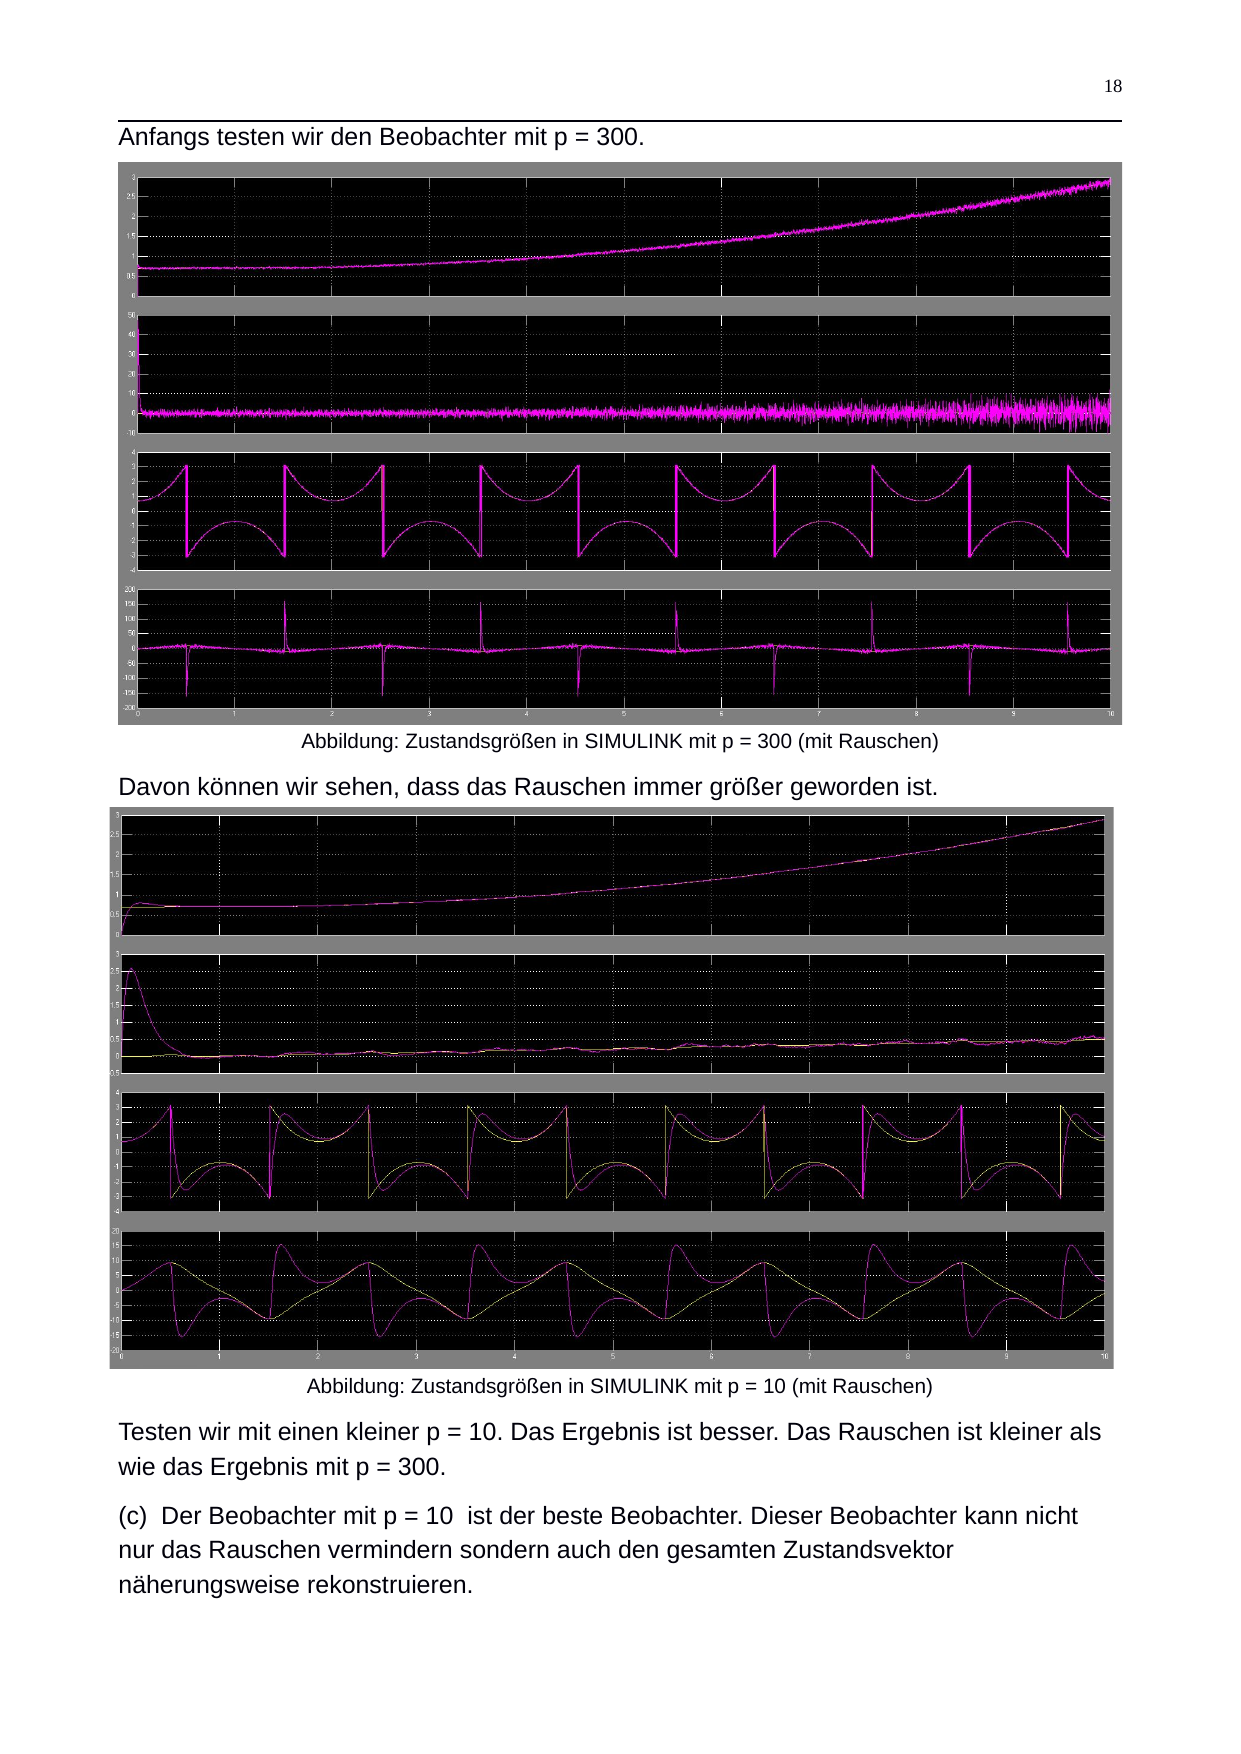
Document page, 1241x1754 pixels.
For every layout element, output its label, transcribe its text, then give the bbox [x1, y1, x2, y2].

text Testen wir mit einen kleiner p = 10. Das Ergebnis ist besser. Das Rauschen ist kleiner als wie das Ergebnis mit p = 300. [118, 1417, 1122, 1480]
picture [118, 162, 1123, 725]
text Davon können wir sehen, dass das Rauschen immer größer geworden ist. [118, 772, 1122, 801]
text (c) Der Beobachter mit p = 10 ist der beste Beobachter. Dieser Beobachter kann nicht nur das Rauschen vermindern sondern auch den gesamten Zustandsvektor näherungsweise rekonstruieren. [118, 1501, 1122, 1598]
text Abbildung: Zustandsgrößen in SIMULINK mit p = 300 (mit Rauschen) [118, 725, 1122, 753]
text Anfangs testen wir den Beobachter mit p = 300. [118, 122, 1122, 151]
picture [109, 807, 1114, 1369]
text Abbildung: Zustandsgrößen in SIMULINK mit p = 10 (mit Rauschen) [118, 821, 1122, 1398]
